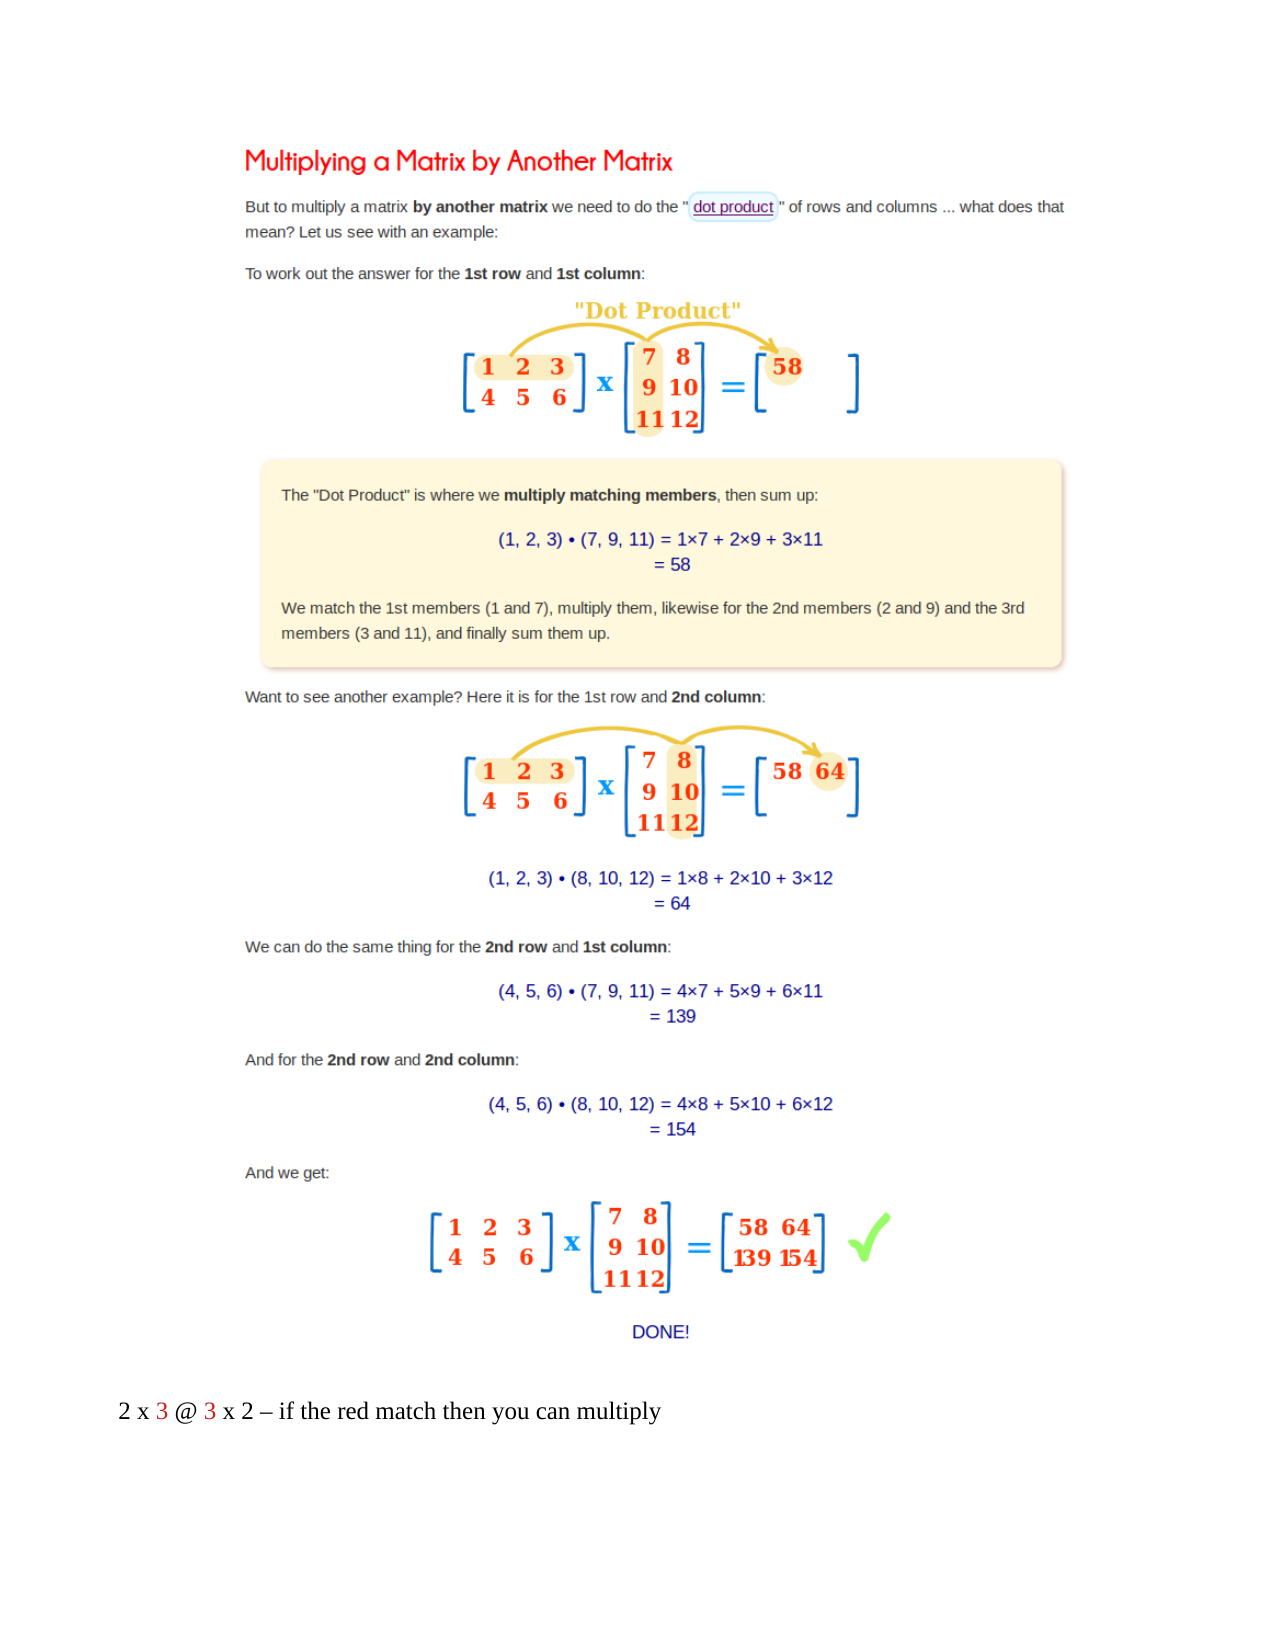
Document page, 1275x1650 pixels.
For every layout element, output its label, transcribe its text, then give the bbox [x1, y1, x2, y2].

text 2 x 3 @ 3 x 2 – if the red match then you can multiply [118, 1396, 1157, 1425]
picture [118, 118, 1157, 1368]
